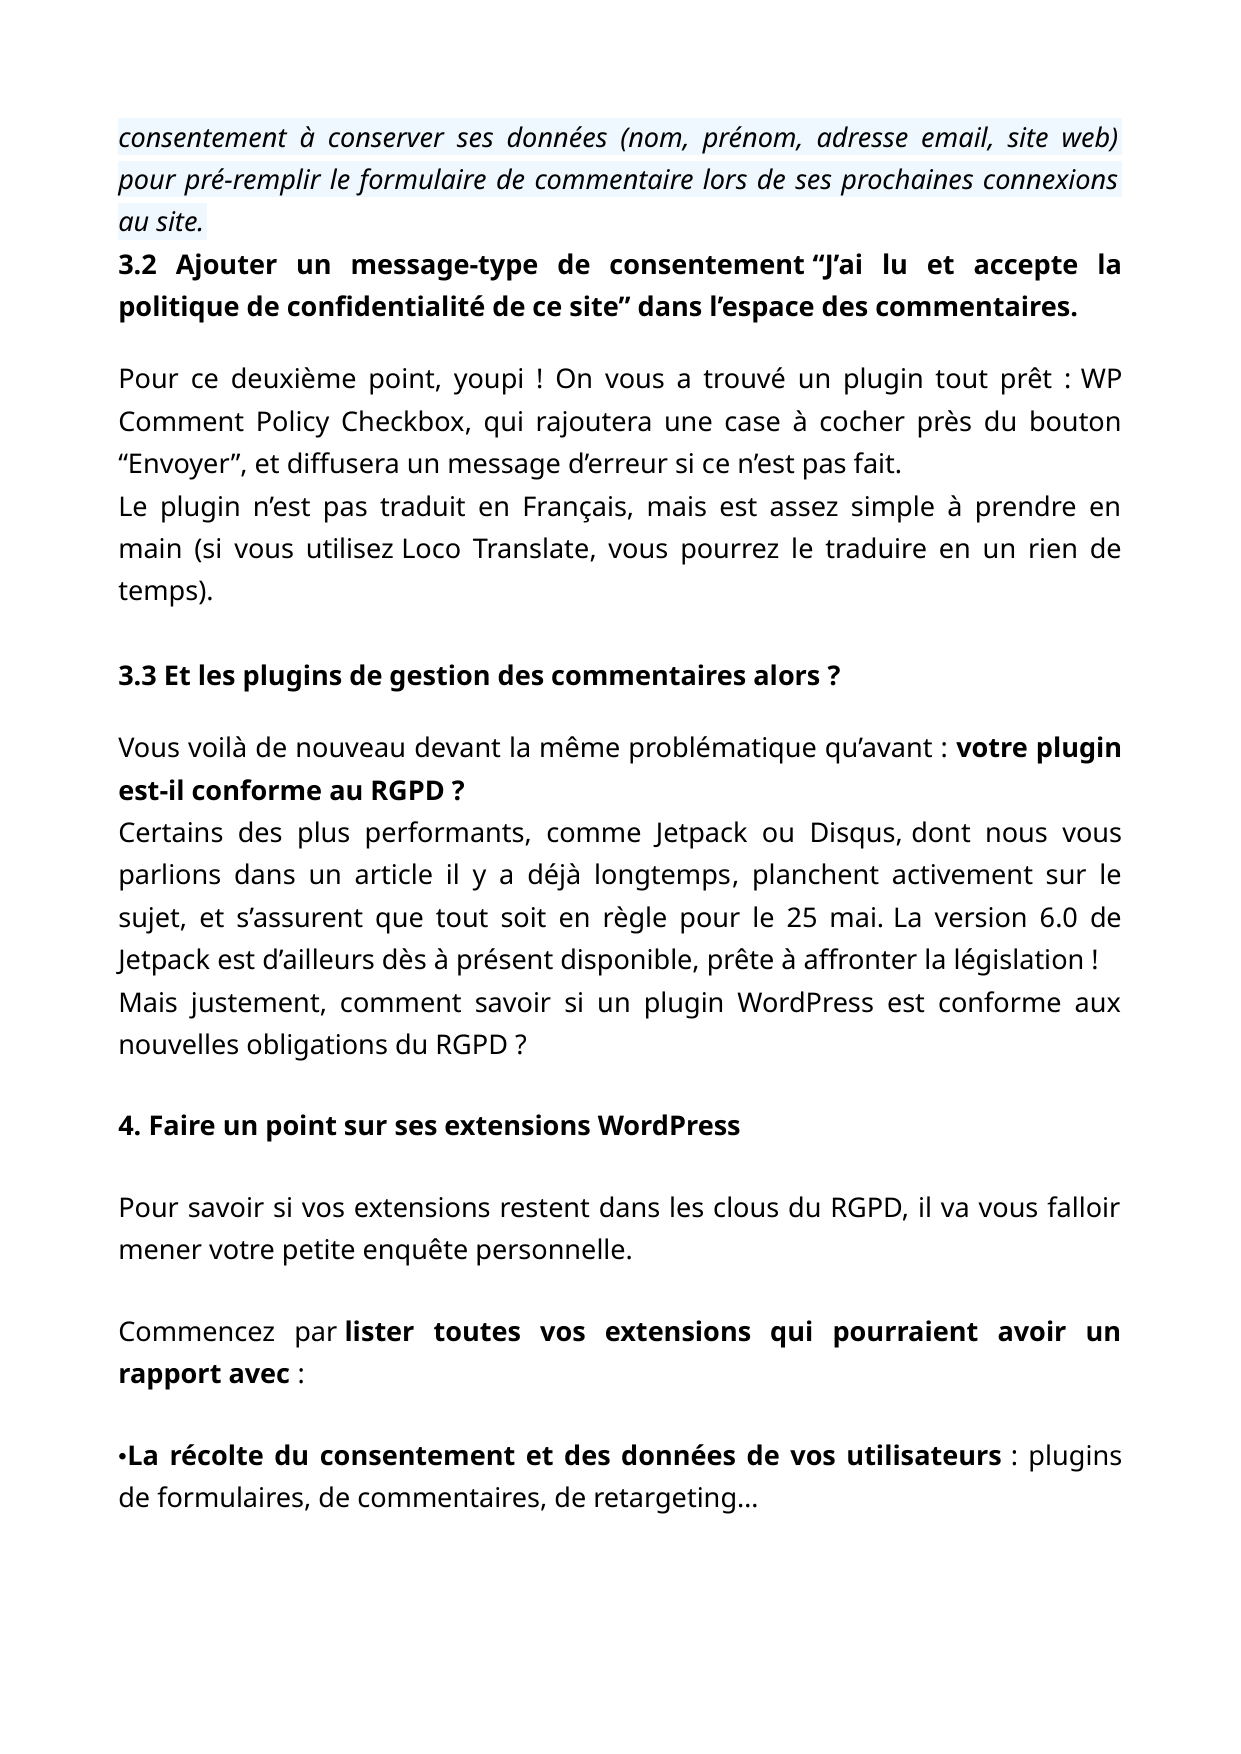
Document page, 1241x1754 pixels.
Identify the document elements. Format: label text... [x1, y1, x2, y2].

text Mais justement, comment savoir si un plugin WordPress est conforme aux nouvelles obligations du RGPD ? [118, 983, 1122, 1062]
subtitle 4. Faire un point sur ses extensions WordPress [118, 1107, 1122, 1144]
text Pour ce deuxième point, youpi ! On vous a trouvé un plugin tout prêt : WP Comment Policy Checkbox, qui rajoutera une case à cocher près du bouton “Envoyer”, et diffusera un message d’erreur si ce n’est pas fait. [118, 360, 1122, 481]
text Le plugin n’est pas traduit en Français, mais est assez simple à prendre en main (si vous utilisez Loco Translate, vous pourrez le traduire en un rien de temps). [118, 487, 1122, 609]
subtitle 3.2 Ajouter un message-type de consentement “J’ai lu et accepte la politique de confidentialité de ce site” dans l’espace des commentaires. [118, 245, 1122, 324]
text consentement à conserver ses données (nom, prénom, adresse email, site web) pour pré-remplir le formulaire de commentaire lors de ses prochaines connexions au site. [118, 118, 1122, 240]
text Certains des plus performants, comme Jetpack ou Disqus, dont nous vous parlions dans un article il y a déjà longtemps, planchent activement sur le sujet, et s’assurent que tout soit en règle pour le 25 mai. La version 6.0 de Jetpack est d’ailleurs dès à présent disponible, prête à affronter la législation ! [118, 813, 1122, 977]
text Pour savoir si vos extensions restent dans les clous du RGPD, il va vous falloir mener votre petite enquête personnelle. [118, 1188, 1122, 1268]
subtitle 3.3 Et les plugins de gestion des commentaires alors ? [118, 657, 1122, 693]
text Commencez par lister toutes vos extensions qui pourraient avoir un rapport avec : [118, 1312, 1122, 1391]
list La récolte du consentement et des données de vos utilisateurs : plugins de formulaires, de commentaires, de retargeting… [118, 1436, 1122, 1515]
text Vous voilà de nouveau devant la même problématique qu’avant : votre plugin est-il conforme au RGPD ? [118, 729, 1122, 808]
